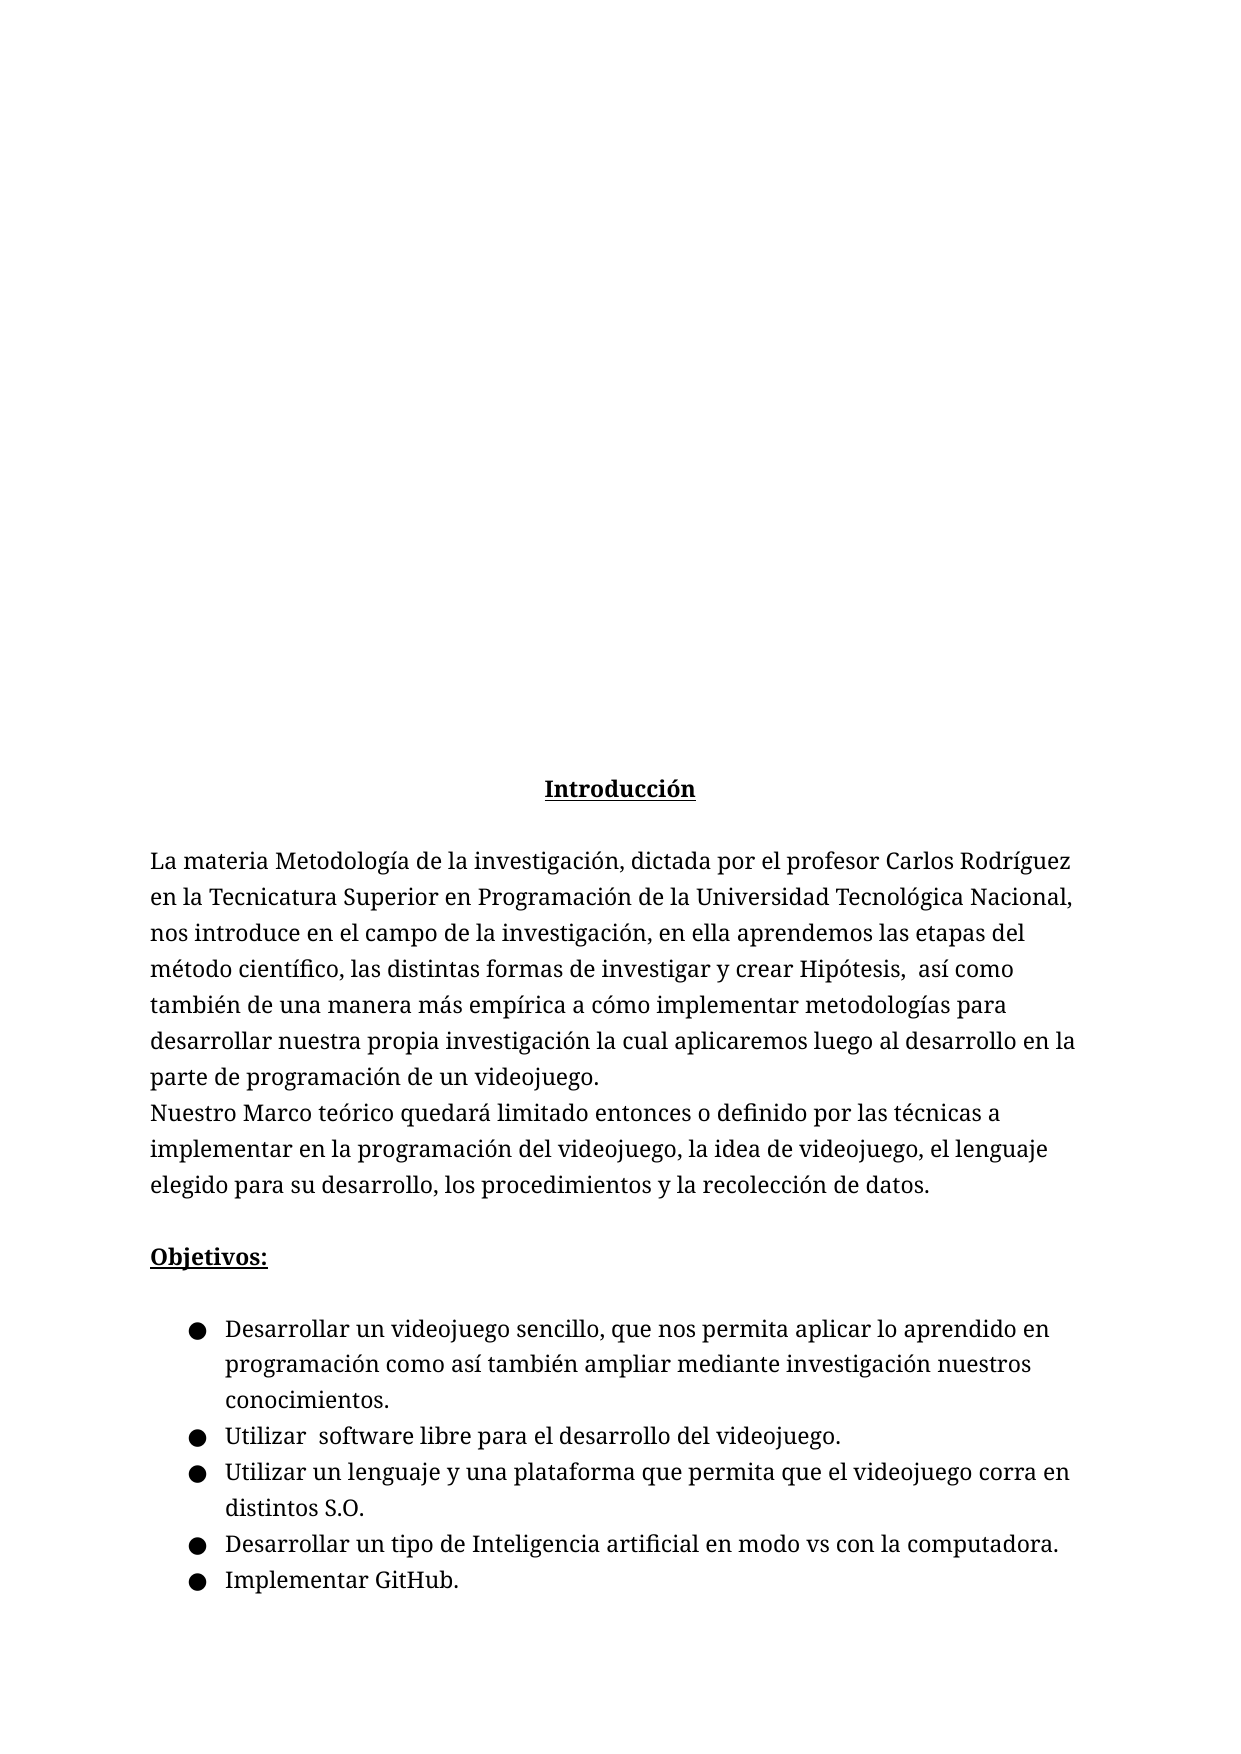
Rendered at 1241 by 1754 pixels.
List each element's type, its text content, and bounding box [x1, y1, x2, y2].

list Utilizar software libre para el desarrollo del videojuego. [187, 1420, 1090, 1452]
list Desarrollar un tipo de Inteligencia artificial en modo vs con la computadora. [187, 1528, 1090, 1559]
list Desarrollar un videojuego sencillo, que nos permita aplicar lo aprendido en programación como así también ampliar mediante investigación nuestros conocimientos. [187, 1312, 1090, 1416]
text Introducción [150, 773, 1090, 805]
list Implementar GitHub. [187, 1564, 1090, 1595]
text Nuestro Marco teórico quedará limitado entonces o definido por las técnicas a implementar en la programación del videojuego, la idea de videojuego, el lenguaje elegido para su desarrollo, los procedimientos y la recolección de datos. [150, 1097, 1090, 1200]
text Objetivos: [150, 1241, 1090, 1272]
text La materia Metodología de la investigación, dictada por el profesor Carlos Rodríguez en la Tecnicatura Superior en Programación de la Universidad Tecnológica Nacional, nos introduce en el campo de la investigación, en ella aprendemos las etapas del método científico, las distintas formas de investigar y crear Hipótesis, así como también de una manera más empírica a cómo implementar metodologías para desarrollar nuestra propia investigación la cual aplicaremos luego al desarrollo en la parte de programación de un videojuego. [150, 845, 1090, 1092]
list Utilizar un lenguaje y una plataforma que permita que el videojuego corra en distintos S.O. [187, 1456, 1090, 1523]
